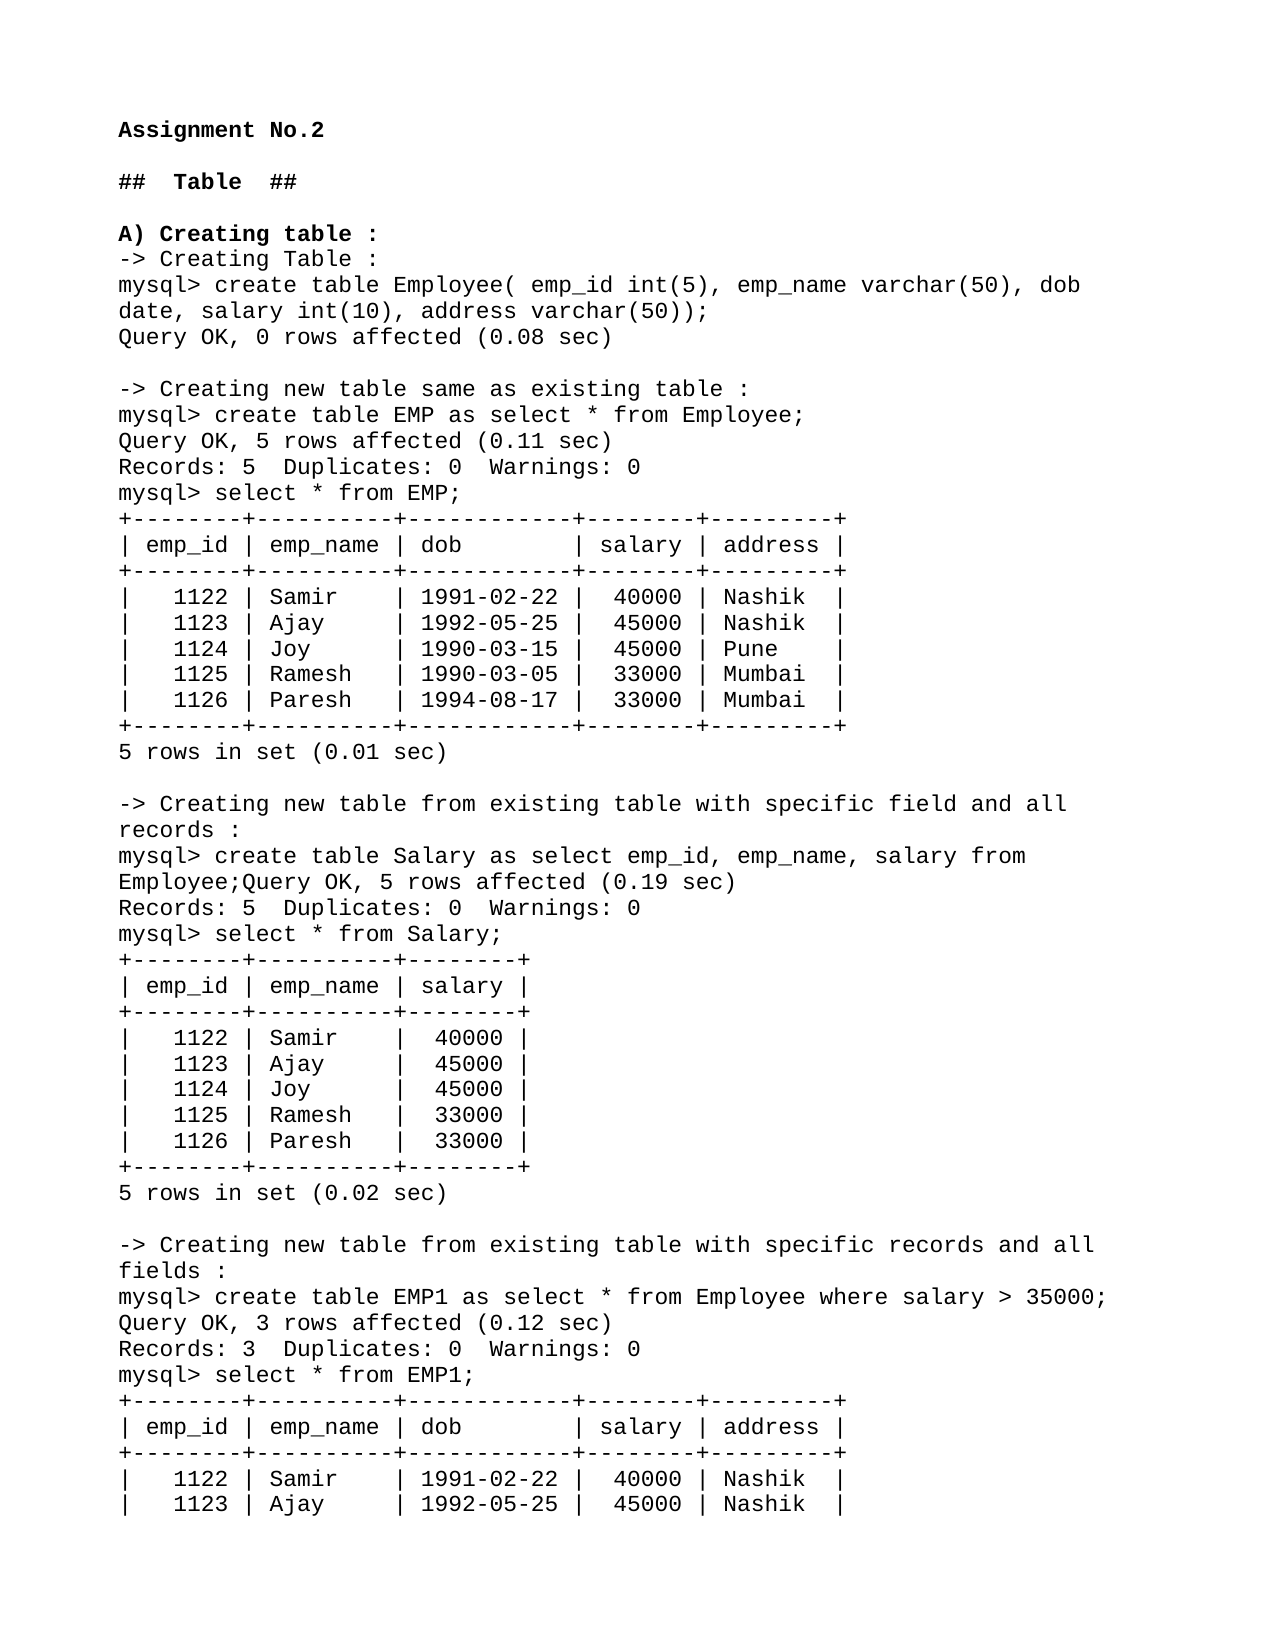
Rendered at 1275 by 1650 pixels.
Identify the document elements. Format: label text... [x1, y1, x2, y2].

text mysql> create table Salary as select emp_id, emp_name, salary from Employee;Query OK, 5 rows affected (0.19 sec) [118, 844, 1157, 896]
text ## Table ## [118, 170, 1157, 196]
text Query OK, 5 rows affected (0.11 sec) [118, 429, 1157, 455]
text mysql> create table EMP1 as select * from Employee where salary > 35000; [118, 1285, 1157, 1311]
text | 1123 | Ajay | 45000 | [118, 1052, 1157, 1078]
text mysql> create table Employee( emp_id int(5), emp_name varchar(50), dob date, salary int(10), address varchar(50)); [118, 274, 1157, 326]
text A) Creating table : [118, 222, 1157, 248]
text +--------+----------+--------+ [118, 948, 1157, 974]
text +--------+----------+------------+--------+---------+ [118, 715, 1157, 741]
text | 1122 | Samir | 1991-02-22 | 40000 | Nashik | [118, 585, 1157, 611]
text 5 rows in set (0.02 sec) [118, 1182, 1157, 1207]
text +--------+----------+------------+--------+---------+ [118, 1441, 1157, 1467]
text | 1122 | Samir | 40000 | [118, 1026, 1157, 1052]
text mysql> create table EMP as select * from Employee; [118, 403, 1157, 429]
text 5 rows in set (0.01 sec) [118, 741, 1157, 767]
text Query OK, 0 rows affected (0.08 sec) [118, 326, 1157, 352]
text Records: 5 Duplicates: 0 Warnings: 0 [118, 896, 1157, 922]
text | 1126 | Paresh | 33000 | [118, 1130, 1157, 1156]
text | emp_id | emp_name | salary | [118, 974, 1157, 1000]
text -> Creating new table same as existing table : [118, 377, 1157, 403]
text -> Creating new table from existing table with specific field and all records : [118, 792, 1157, 844]
text | 1123 | Ajay | 1992-05-25 | 45000 | Nashik | [118, 1493, 1157, 1519]
text -> Creating new table from existing table with specific records and all fields : [118, 1233, 1157, 1285]
text | 1122 | Samir | 1991-02-22 | 40000 | Nashik | [118, 1467, 1157, 1493]
text | 1124 | Joy | 45000 | [118, 1078, 1157, 1104]
text Assignment No.2 [118, 118, 1157, 144]
text +--------+----------+--------+ [118, 1000, 1157, 1026]
text | 1125 | Ramesh | 33000 | [118, 1104, 1157, 1130]
text mysql> select * from EMP; [118, 481, 1157, 507]
text -> Creating Table : [118, 248, 1157, 274]
text Records: 3 Duplicates: 0 Warnings: 0 [118, 1337, 1157, 1363]
text +--------+----------+------------+--------+---------+ [118, 1389, 1157, 1415]
text +--------+----------+------------+--------+---------+ [118, 559, 1157, 585]
text Query OK, 3 rows affected (0.12 sec) [118, 1311, 1157, 1337]
text | emp_id | emp_name | dob | salary | address | [118, 533, 1157, 559]
text +--------+----------+------------+--------+---------+ [118, 507, 1157, 533]
text Records: 5 Duplicates: 0 Warnings: 0 [118, 455, 1157, 481]
text | 1125 | Ramesh | 1990-03-05 | 33000 | Mumbai | [118, 663, 1157, 689]
text | 1124 | Joy | 1990-03-15 | 45000 | Pune | [118, 637, 1157, 663]
text mysql> select * from EMP1; [118, 1363, 1157, 1389]
text mysql> select * from Salary; [118, 922, 1157, 948]
text | 1123 | Ajay | 1992-05-25 | 45000 | Nashik | [118, 611, 1157, 637]
text | emp_id | emp_name | dob | salary | address | [118, 1415, 1157, 1441]
text +--------+----------+--------+ [118, 1156, 1157, 1182]
text | 1126 | Paresh | 1994-08-17 | 33000 | Mumbai | [118, 689, 1157, 715]
